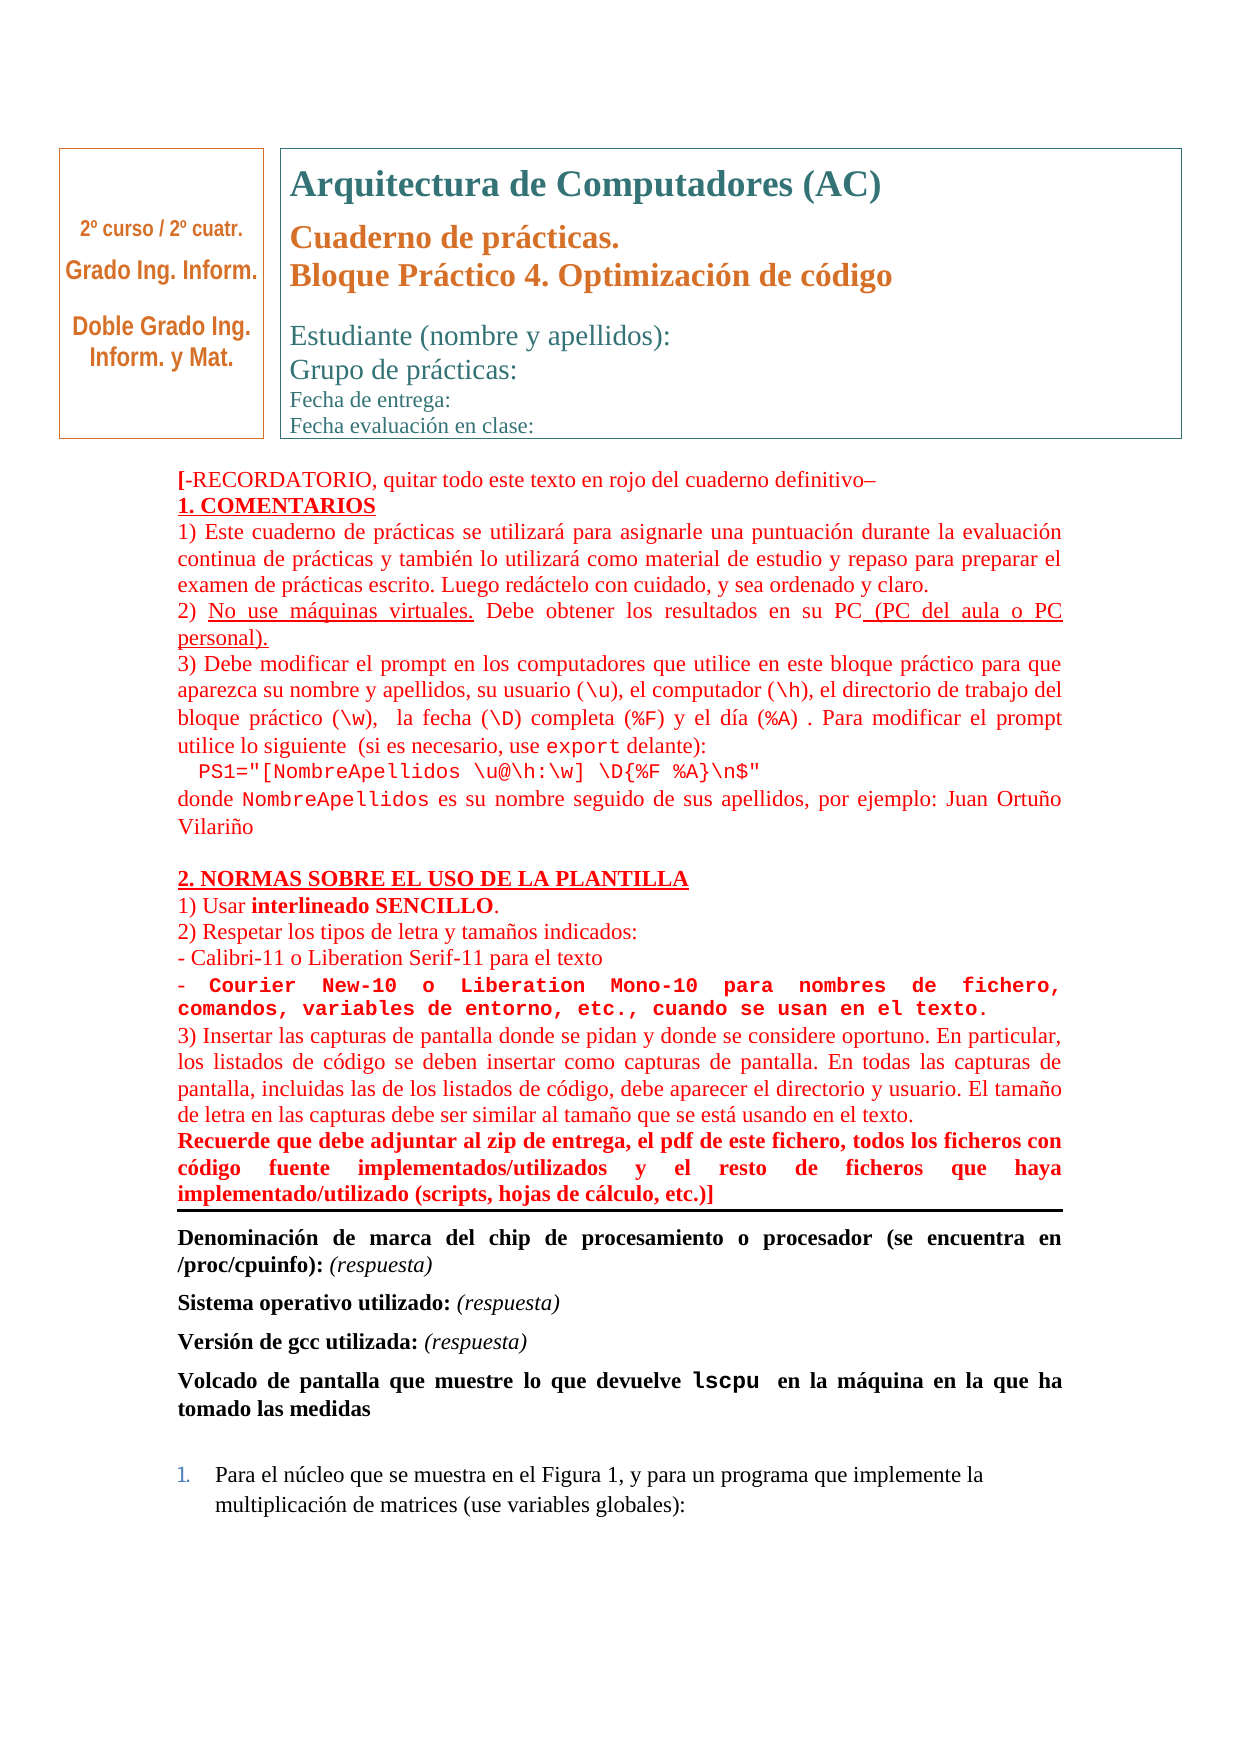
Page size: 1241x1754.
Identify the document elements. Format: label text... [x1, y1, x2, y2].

text 3) Debe modificar el prompt en los computadores que utilice en este bloque práctico para que aparezca su nombre y apellidos, su usuario (\u), el computador (\h), el directorio de trabajo del bloque práctico (\w), la fecha (\D) completa (%F) y el día (%A) . Para modificar el prompt utilice lo siguiente (si es necesario, use export delante): [177, 650, 1063, 759]
table_header Arquitectura de Computadores (AC) Cuaderno de prácticas. Bloque Práctico 4. Optimización de código Estudiante (nombre y apellidos): Grupo de prácticas: Fecha de entrega: Fecha evaluación en clase: [281, 149, 1181, 438]
text - Calibri-11 o Liberation Serif-11 para el texto [177, 944, 1063, 971]
list Denominación de marca del chip de procesamiento o procesador (se encuentra en /proc/cpuinfo): (respuesta) [177, 1224, 1063, 1277]
list Sistema operativo utilizado: (respuesta) [177, 1289, 1063, 1316]
text 1) Este cuaderno de prácticas se utilizará para asignarle una puntuación durante la evaluación continua de prácticas y también lo utilizará como material de estudio y repaso para preparar el examen de prácticas escrito. Luego redáctelo con cuidado, y sea ordenado y claro. [177, 518, 1063, 597]
text 2) No use máquinas virtuales. Debe obtener los resultados en su PC (PC del aula o PC personal). [177, 597, 1063, 650]
list Volcado de pantalla que muestre lo que devuelve lscpu en la máquina en la que ha tomado las medidas [177, 1367, 1063, 1422]
text 3) Insertar las capturas de pantalla donde se pidan y donde se considere oportuno. En particular, los listados de código se deben insertar como capturas de pantalla. En todas las capturas de pantalla, incluidas las de los listados de código, debe aparecer el directorio y usuario. El tamaño de letra en las capturas debe ser similar al tamaño que se está usando en el texto. [177, 1022, 1063, 1127]
text 2. NORMAS SOBRE EL USO DE LA PLANTILLA [177, 865, 1063, 892]
text donde NombreApellidos es su nombre seguido de sus apellidos, por ejemplo: Juan Ortuño Vilariño [177, 785, 1063, 839]
text - Courier New-10 o Liberation Mono-10 para nombres de fichero, comandos, variables de entorno, etc., cuando se usan en el texto. [177, 971, 1063, 1022]
list Para el núcleo que se muestra en el Figura 1, y para un programa que implemente la multiplicación de matrices (use variables globales): [177, 1461, 1063, 1518]
list Versión de gcc utilizada: (respuesta) [177, 1328, 1063, 1355]
text 1) Usar interlineado SENCILLO. [177, 892, 1063, 918]
text 1. COMENTARIOS [177, 492, 1063, 518]
text 2) Respetar los tipos de letra y tamaños indicados: [177, 918, 1063, 944]
text PS1="[NombreApellidos \u@\h:\w] \D{%F %A}\n$" [177, 759, 1063, 785]
text Recuerde que debe adjuntar al zip de entrega, el pdf de este fichero, todos los ficheros con código fuente implementados/utilizados y el resto de ficheros que haya implementado/utilizado (scripts, hojas de cálculo, etc.)] [177, 1127, 1063, 1209]
table_header [264, 148, 280, 438]
text [-RECORDATORIO, quitar todo este texto en rojo del cuaderno definitivo– [177, 466, 1063, 492]
table_header 2º curso / 2º cuatr. Grado Ing. Inform. Doble Grado Ing. Inform. y Mat. [60, 149, 263, 438]
